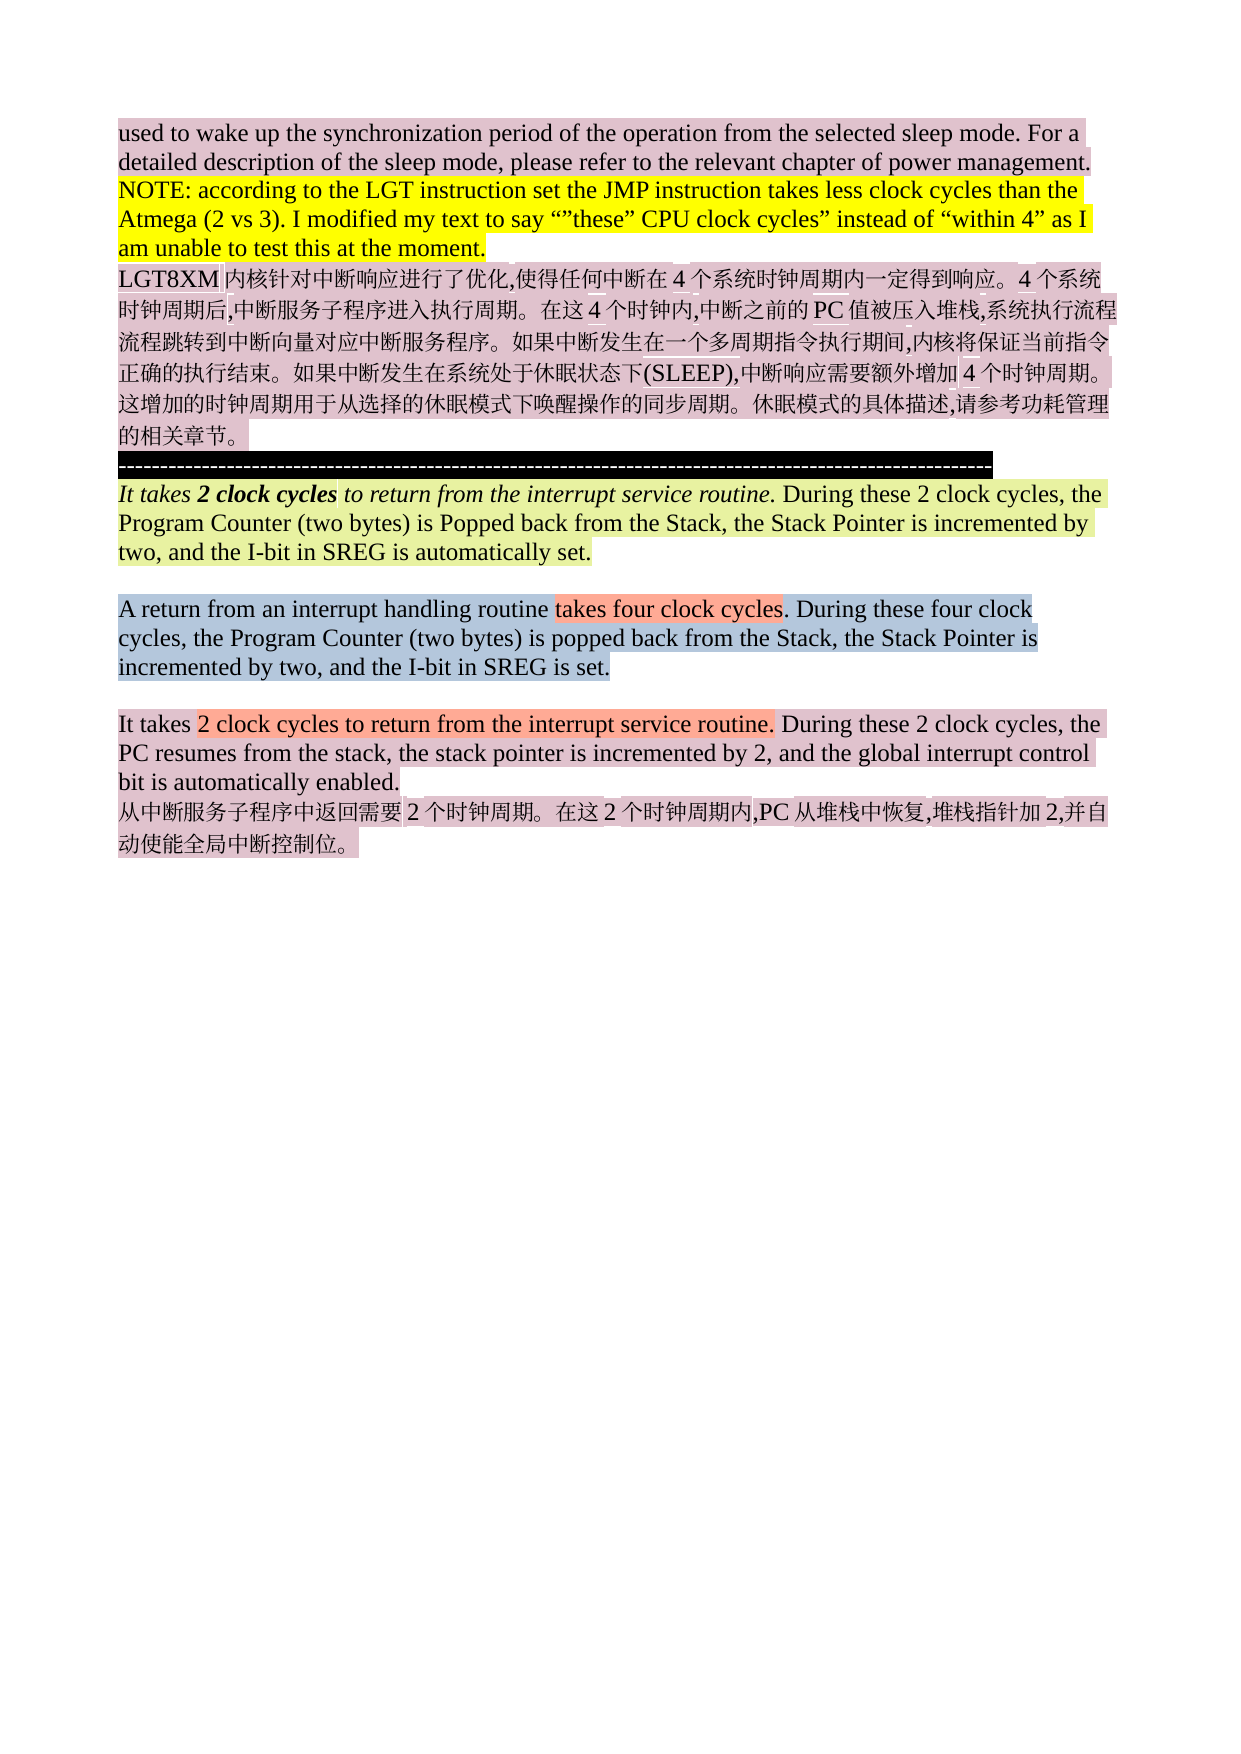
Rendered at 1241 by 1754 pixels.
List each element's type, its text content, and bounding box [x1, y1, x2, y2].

text used to wake up the synchronization period of the operation from the selected sleep mode. For a detailed description of the sleep mode, please refer to the relevant chapter of power management. [118, 118, 1122, 176]
text NOTE: according to the LGT instruction set the JMP instruction takes less clock cycles than the Atmega (2 vs 3). I modified my text to say “”these” CPU clock cycles” instead of “within 4” as I am unable to test this at the moment. [118, 176, 1122, 262]
text --------------------------------------------------------------------------------------------------------- [118, 451, 1122, 479]
text A return from an interrupt handling routine takes four clock cycles. During these four clock [118, 594, 1122, 623]
text cycles, the Program Counter (two bytes) is popped back from the Stack, the Stack Pointer is [118, 623, 1122, 652]
text It takes 2 clock cycles to return from the interrupt service routine. During these 2 clock cycles, the PC resumes from the stack, the stack pointer is incremented by 2, and the global interrupt control bit is automatically enabled. [118, 709, 1122, 796]
text incremented by two, and the I-bit in SREG is set. [118, 652, 1122, 681]
text LGT8XM内核针对中断响应进行了优化,使得任何中断在4个系统时钟周期内一定得到响应。4个系统时钟周期后,中断服务子程序进入执行周期。在这4个时钟内,中断之前的PC值被压入堆栈,系统执行流程流程跳转到中断向量对应中断服务程序。如果中断发生在一个多周期指令执行期间,内核将保证当前指令正确的执行结束。如果中断发生在系统处于休眠状态下(SLEEP),中断响应需要额外增加4个时钟周期。这增加的时钟周期用于从选择的休眠模式下唤醒操作的同步周期。休眠模式的具体描述,请参考功耗管理的相关章节。 [118, 262, 1122, 451]
text 从中断服务子程序中返回需要2个时钟周期。在这2个时钟周期内,PC从堆栈中恢复,堆栈指针加2,并自动使能全局中断控制位。 [118, 796, 1122, 858]
text It takes 2 clock cycles to return from the interrupt service routine. During these 2 clock cycles, the Program Counter (two bytes) is Popped back from the Stack, the Stack Pointer is incremented by two, and the I-bit in SREG is automatically set. [118, 479, 1122, 566]
